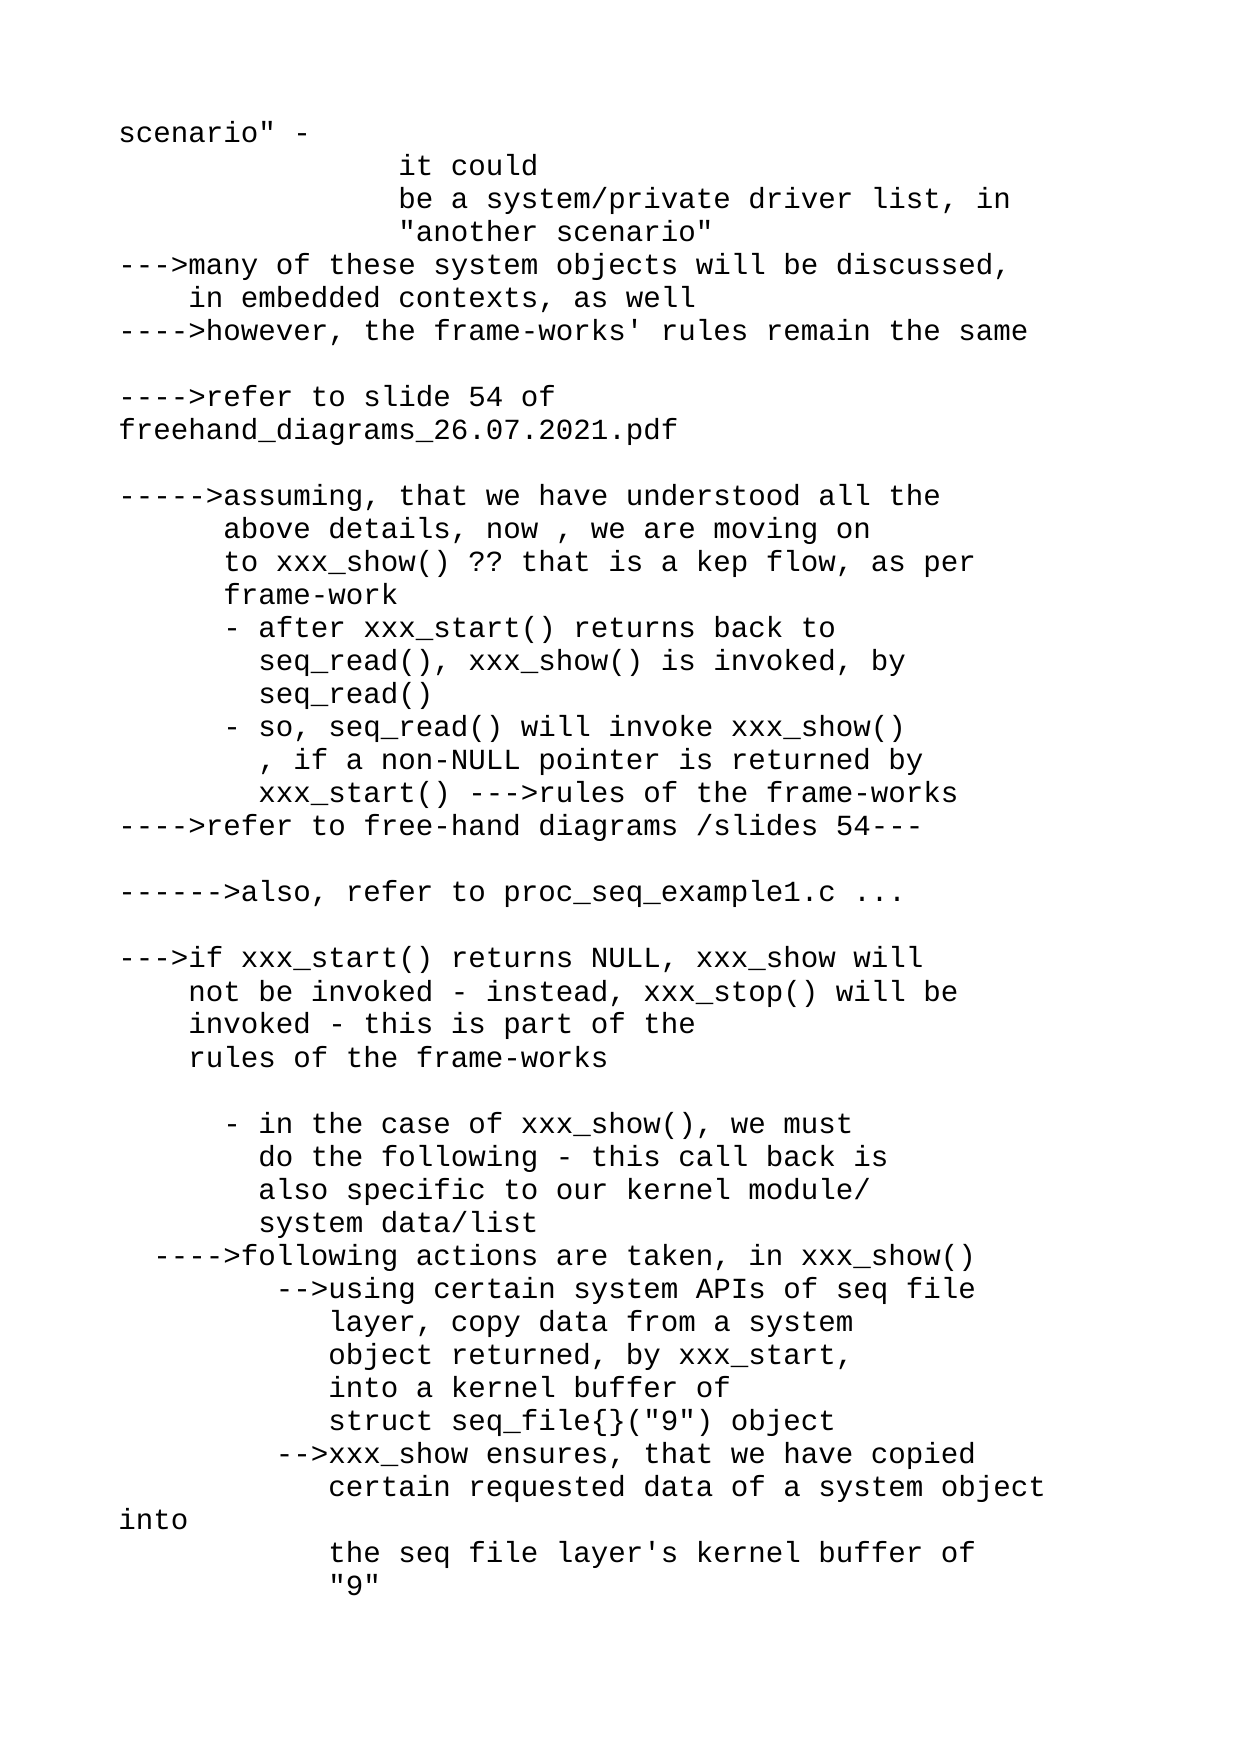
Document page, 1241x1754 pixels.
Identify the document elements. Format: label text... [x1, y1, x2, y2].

text "another scenario" [118, 217, 1122, 250]
text - after xxx_start() returns back to [118, 613, 1122, 646]
text --->if xxx_start() returns NULL, xxx_show will [118, 944, 1122, 977]
text it could [118, 151, 1122, 184]
text - in the case of xxx_show(), we must [118, 1109, 1122, 1142]
text into a kernel buffer of [118, 1373, 1122, 1406]
text -->using certain system APIs of seq file [118, 1274, 1122, 1307]
text ------>also, refer to proc_seq_example1.c ... [118, 878, 1122, 911]
text seq_read() [118, 679, 1122, 712]
text "9" [118, 1571, 1122, 1604]
text -->xxx_show ensures, that we have copied [118, 1439, 1122, 1472]
text be a system/private driver list, in [118, 184, 1122, 217]
text certain requested data of a system object into [118, 1472, 1122, 1538]
text struct seq_file{}("9") object [118, 1406, 1122, 1439]
text --->many of these system objects will be discussed, [118, 250, 1122, 283]
text the seq file layer's kernel buffer of [118, 1538, 1122, 1571]
text scenario" - [118, 118, 1122, 151]
text system data/list [118, 1208, 1122, 1241]
text ---->refer to slide 54 of freehand_diagrams_26.07.2021.pdf [118, 382, 1122, 448]
text layer, copy data from a system [118, 1307, 1122, 1340]
text xxx_start() --->rules of the frame-works [118, 778, 1122, 812]
text ----->assuming, that we have understood all the [118, 481, 1122, 514]
text invoked - this is part of the [118, 1010, 1122, 1043]
text in embedded contexts, as well [118, 283, 1122, 316]
text ---->refer to free-hand diagrams /slides 54--- [118, 812, 1122, 844]
text ---->however, the frame-works' rules remain the same [118, 316, 1122, 349]
text ---->following actions are taken, in xxx_show() [118, 1241, 1122, 1274]
text not be invoked - instead, xxx_stop() will be [118, 977, 1122, 1010]
text rules of the frame-works [118, 1043, 1122, 1076]
text seq_read(), xxx_show() is invoked, by [118, 646, 1122, 679]
text object returned, by xxx_start, [118, 1340, 1122, 1373]
text frame-work [118, 580, 1122, 613]
text to xxx_show() ?? that is a kep flow, as per [118, 547, 1122, 580]
text also specific to our kernel module/ [118, 1175, 1122, 1208]
text - so, seq_read() will invoke xxx_show() [118, 712, 1122, 746]
text above details, now , we are moving on [118, 514, 1122, 547]
text , if a non-NULL pointer is returned by [118, 746, 1122, 778]
text do the following - this call back is [118, 1142, 1122, 1175]
